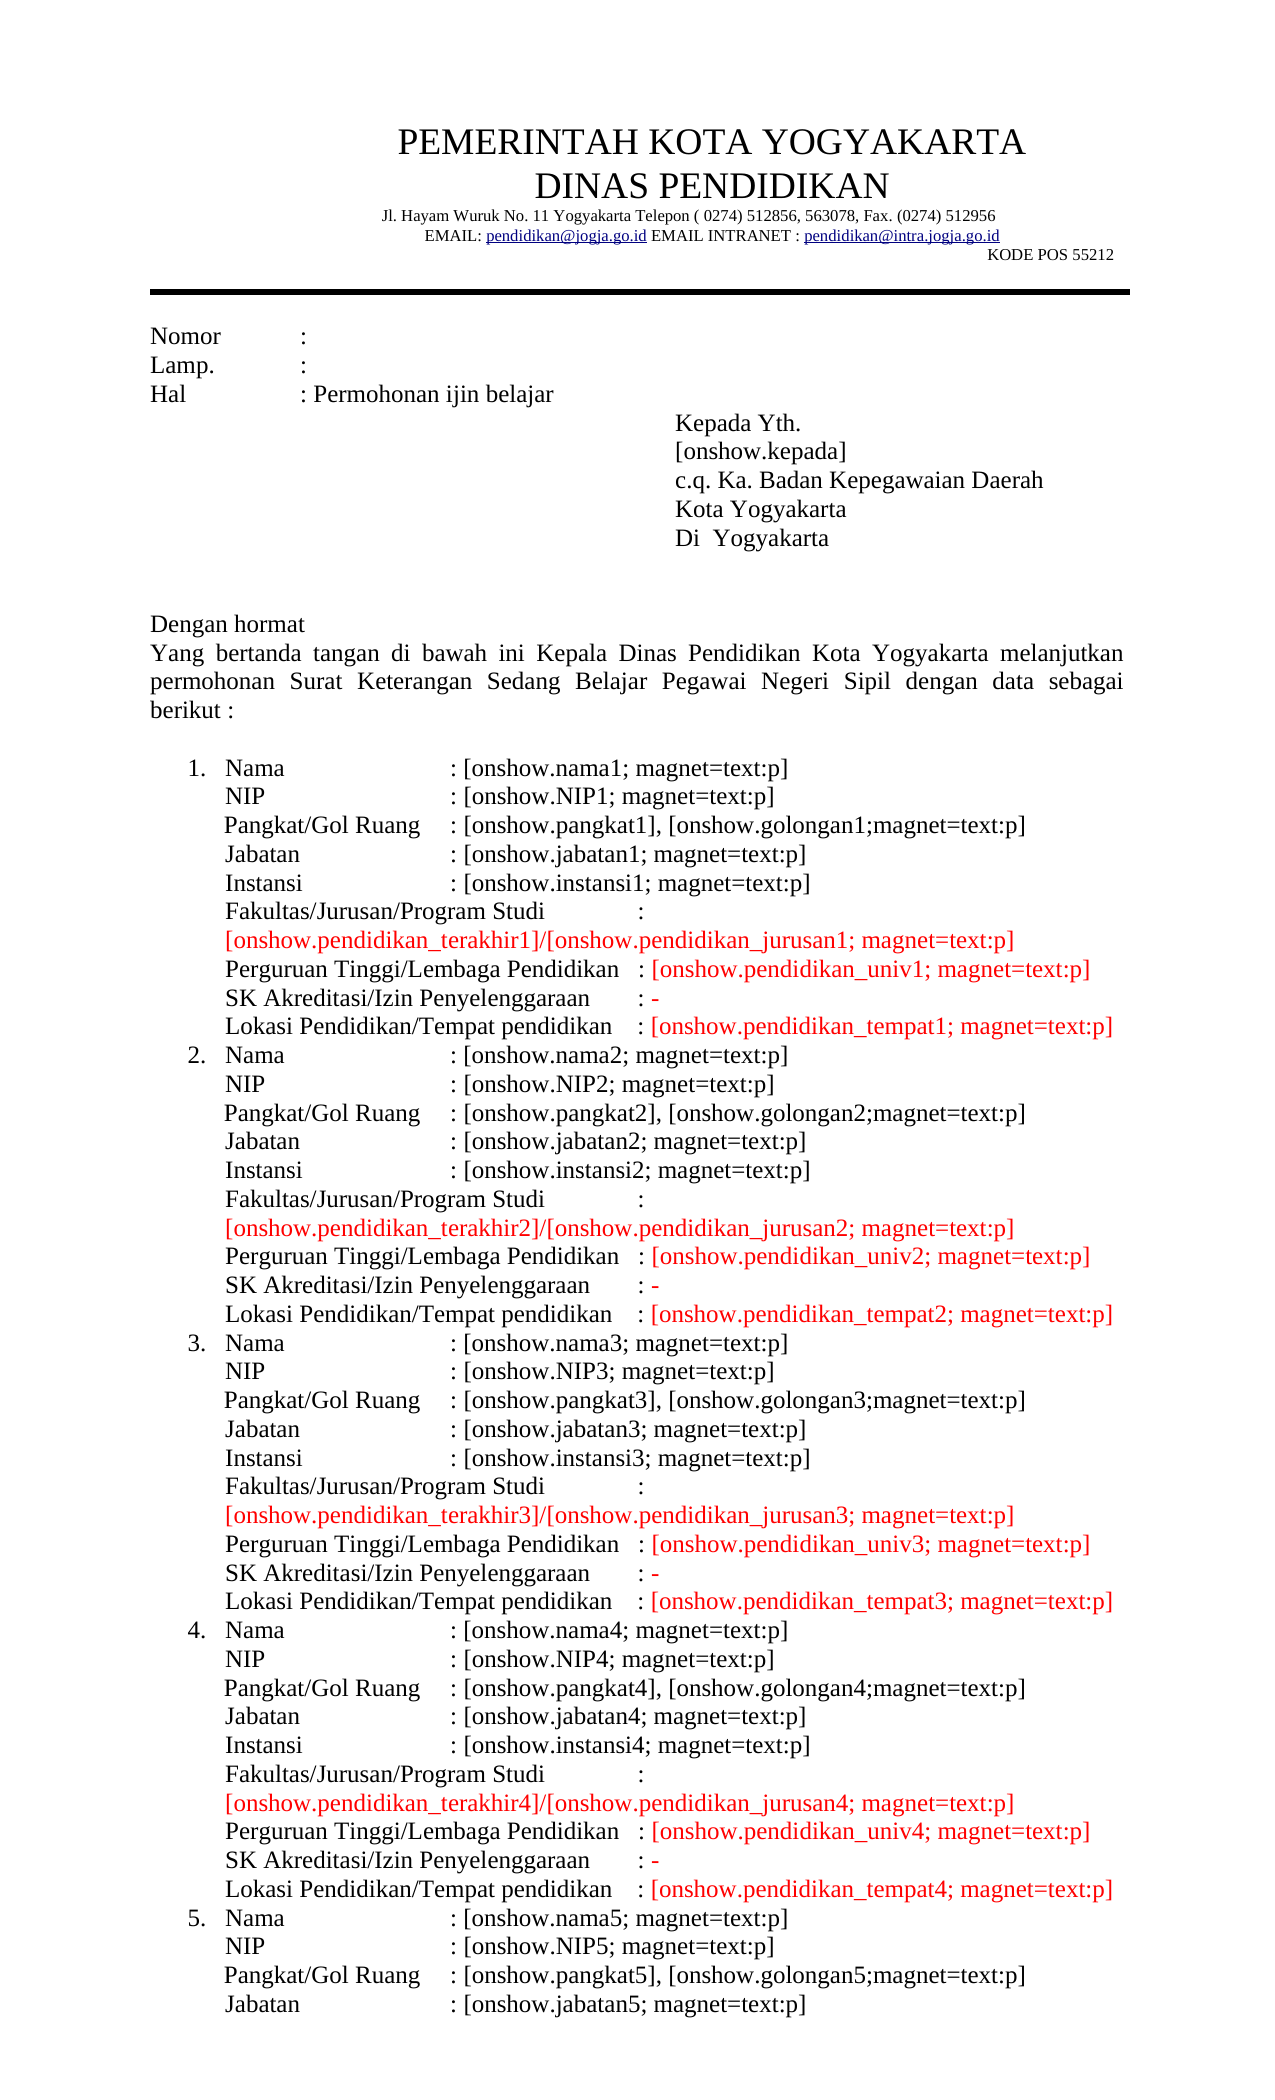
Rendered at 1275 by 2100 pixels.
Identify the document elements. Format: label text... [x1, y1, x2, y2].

text Fakultas/Jurusan/Program Studi : [onshow.pendidikan_terakhir1]/[onshow.pendidikan_jurusan1; magnet=text:p] [225, 896, 1125, 954]
text Fakultas/Jurusan/Program Studi : [onshow.pendidikan_terakhir2]/[onshow.pendidikan_jurusan2; magnet=text:p] [225, 1184, 1125, 1241]
list Nama : [onshow.nama3; magnet=text:p] [187, 1328, 1125, 1356]
text Pangkat/Gol Ruang : [onshow.pangkat4], [onshow.golongan4;magnet=text:p] [150, 1673, 1125, 1701]
text Hal : Permohonan ijin belajar [150, 379, 1125, 408]
text Fakultas/Jurusan/Program Studi : [onshow.pendidikan_terakhir3]/[onshow.pendidikan_jurusan3; magnet=text:p] [225, 1471, 1125, 1529]
text Pangkat/Gol Ruang : [onshow.pangkat2], [onshow.golongan2;magnet=text:p] [150, 1098, 1125, 1126]
table_header PEMERINTAH KOTA YOGYAKARTA DINAS PENDIDIKAN Jl. Hayam Wuruk No. 11 Yogyakarta Telepon ( 0274) 512856, 563078, Fax. (0274) 512956 EMAIL: pendidikan@jogja.go.id EMAIL INTRANET : pendidikan@intra.jogja.go.id KODE POS 55212 [299, 120, 1125, 289]
table_header [161, 120, 299, 289]
text Yang bertanda tangan di bawah ini Kepala Dinas Pendidikan Kota Yogyakarta melanjutkan permohonan Surat Keterangan Sedang Belajar Pegawai Negeri Sipil dengan data sebagai berikut : [150, 638, 1125, 724]
text Lokasi Pendidikan/Tempat pendidikan : [onshow.pendidikan_tempat1; magnet=text:p] [225, 1011, 1125, 1040]
text Kepada Yth. [150, 408, 1125, 436]
text Perguruan Tinggi/Lembaga Pendidikan : [onshow.pendidikan_univ3; magnet=text:p] SK Akreditasi/Izin Penyelenggaraan : - [225, 1529, 1125, 1586]
text Perguruan Tinggi/Lembaga Pendidikan : [onshow.pendidikan_univ4; magnet=text:p] SK Akreditasi/Izin Penyelenggaraan : - [225, 1816, 1125, 1874]
list Nama : [onshow.nama4; magnet=text:p] [187, 1615, 1125, 1644]
text Jabatan : [onshow.jabatan2; magnet=text:p] [150, 1126, 1125, 1155]
text Jabatan : [onshow.jabatan3; magnet=text:p] [150, 1414, 1125, 1443]
text Instansi : [onshow.instansi1; magnet=text:p] [150, 868, 1125, 896]
list Nama : [onshow.nama5; magnet=text:p] [187, 1903, 1125, 1931]
list NIP : [onshow.NIP2; magnet=text:p] [225, 1069, 1125, 1098]
text Lokasi Pendidikan/Tempat pendidikan : [onshow.pendidikan_tempat4; magnet=text:p] [225, 1874, 1125, 1903]
text [onshow.kepada] [150, 436, 1125, 465]
list NIP : [onshow.NIP1; magnet=text:p] [225, 781, 1125, 810]
list NIP : [onshow.NIP4; magnet=text:p] [225, 1644, 1125, 1673]
text Lokasi Pendidikan/Tempat pendidikan : [onshow.pendidikan_tempat2; magnet=text:p] [225, 1299, 1125, 1328]
text Perguruan Tinggi/Lembaga Pendidikan : [onshow.pendidikan_univ2; magnet=text:p] SK Akreditasi/Izin Penyelenggaraan : - [225, 1241, 1125, 1299]
list NIP : [onshow.NIP3; magnet=text:p] [225, 1356, 1125, 1385]
text Instansi : [onshow.instansi2; magnet=text:p] [150, 1155, 1125, 1184]
text Perguruan Tinggi/Lembaga Pendidikan : [onshow.pendidikan_univ1; magnet=text:p] SK Akreditasi/Izin Penyelenggaraan : - [225, 954, 1125, 1011]
text Jabatan : [onshow.jabatan4; magnet=text:p] [150, 1701, 1125, 1730]
list NIP : [onshow.NIP5; magnet=text:p] [225, 1931, 1125, 1960]
text Lokasi Pendidikan/Tempat pendidikan : [onshow.pendidikan_tempat3; magnet=text:p] [225, 1586, 1125, 1615]
list Nama : [onshow.nama2; magnet=text:p] [187, 1040, 1125, 1069]
text Pangkat/Gol Ruang : [onshow.pangkat5], [onshow.golongan5;magnet=text:p] [150, 1960, 1125, 1989]
text Di Yogyakarta [150, 523, 1125, 551]
list Nama : [onshow.nama1; magnet=text:p] [187, 753, 1125, 781]
text Jabatan : [onshow.jabatan5; magnet=text:p] [150, 1989, 1125, 2018]
text Instansi : [onshow.instansi4; magnet=text:p] [150, 1730, 1125, 1759]
text Pangkat/Gol Ruang : [onshow.pangkat1], [onshow.golongan1;magnet=text:p] [150, 810, 1125, 839]
text Kota Yogyakarta [150, 494, 1125, 523]
text c.q. Ka. Badan Kepegawaian Daerah [150, 465, 1125, 494]
text Jabatan : [onshow.jabatan1; magnet=text:p] [150, 839, 1125, 868]
text Instansi : [onshow.instansi3; magnet=text:p] [150, 1443, 1125, 1471]
text Pangkat/Gol Ruang : [onshow.pangkat3], [onshow.golongan3;magnet=text:p] [150, 1385, 1125, 1414]
text Fakultas/Jurusan/Program Studi : [onshow.pendidikan_terakhir4]/[onshow.pendidikan_jurusan4; magnet=text:p] [225, 1759, 1125, 1816]
text Nomor : [150, 321, 1125, 350]
text Dengan hormat [150, 609, 1125, 638]
text Lamp. : [150, 350, 1125, 379]
